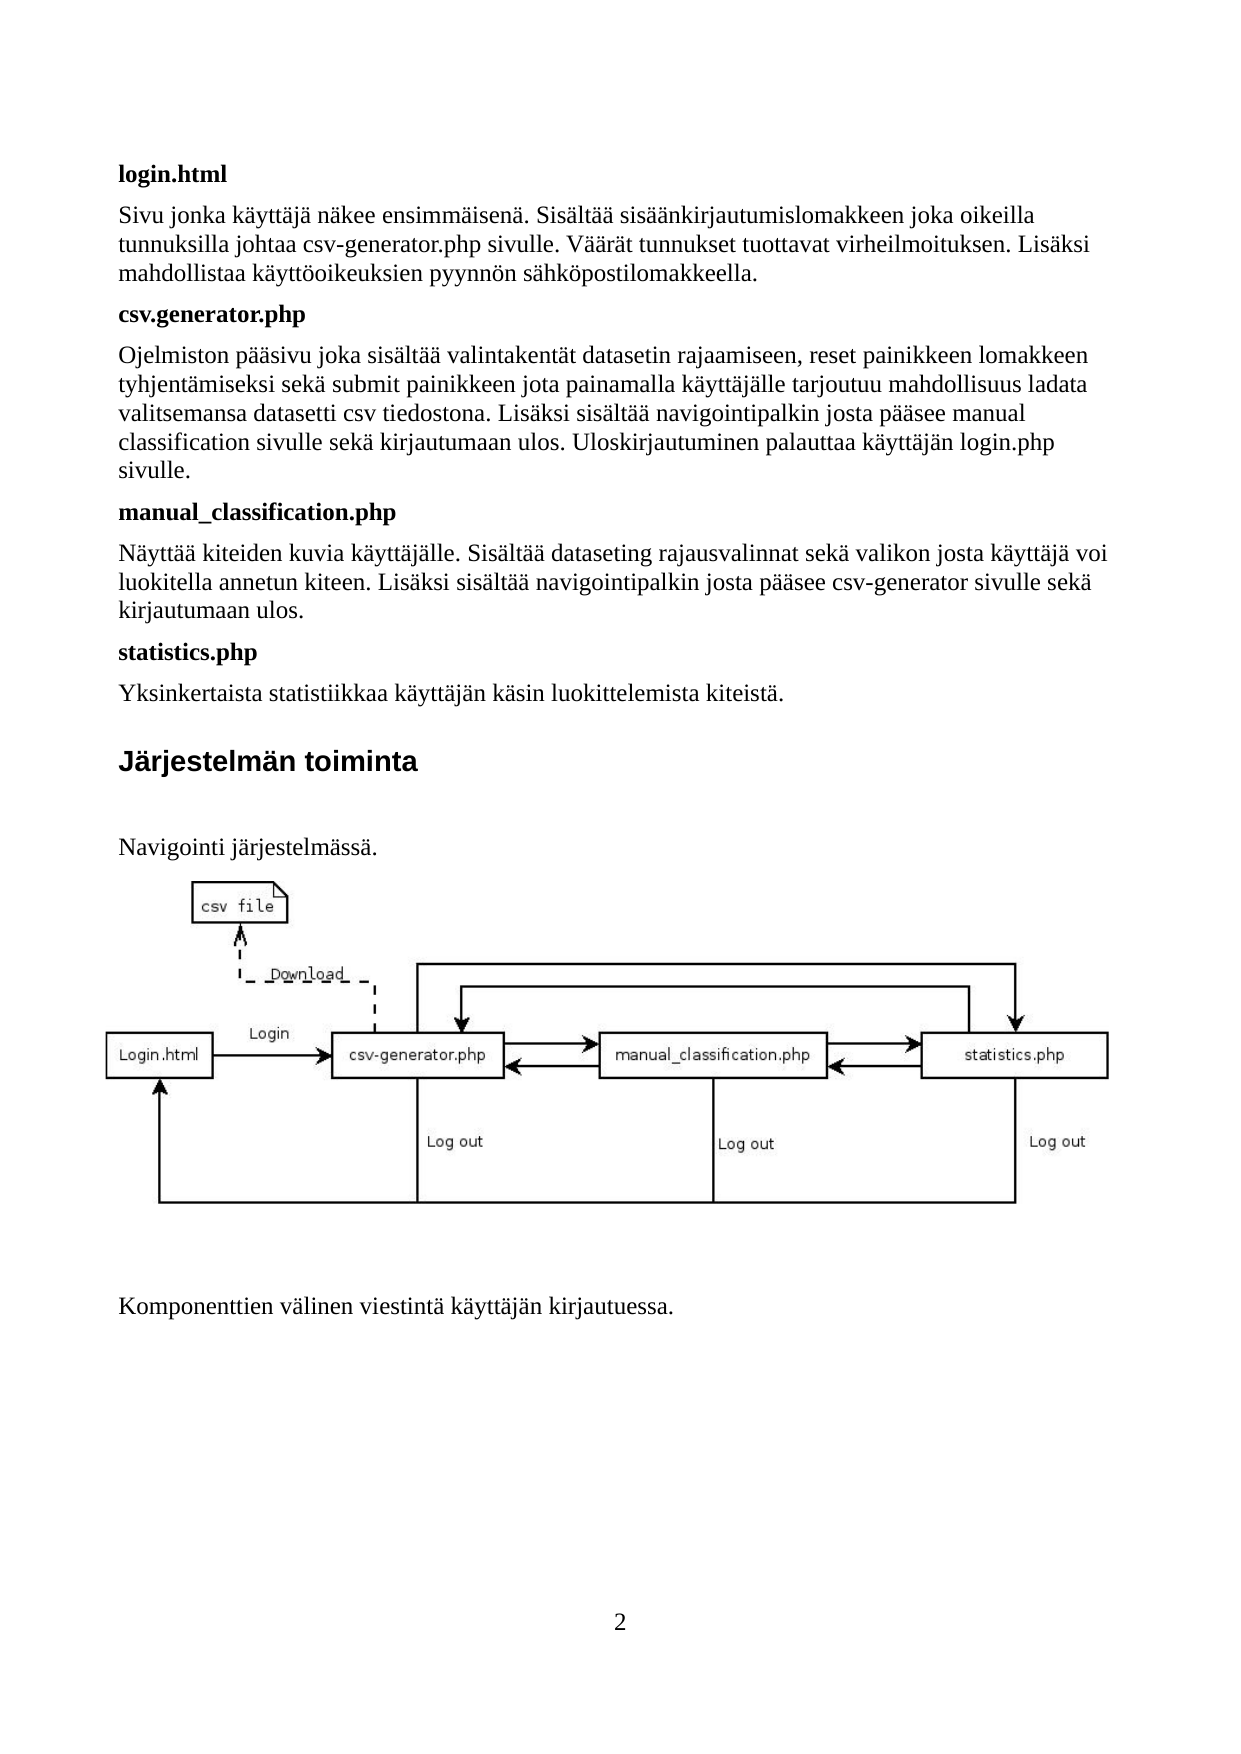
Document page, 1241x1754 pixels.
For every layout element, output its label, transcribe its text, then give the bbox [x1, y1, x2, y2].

picture [105, 881, 1110, 1205]
text manual_classification.php [118, 497, 1122, 526]
subtitle Järjestelmän toiminta [118, 744, 1122, 778]
text Näyttää kiteiden kuvia käyttäjälle. Sisältää dataseting rajausvalinnat sekä valikon josta käyttäjä voi luokitella annetun kiteen. Lisäksi sisältää navigointipalkin josta pääsee csv-generator sivulle sekä kirjautumaan ulos. [118, 538, 1122, 624]
text Komponenttien välinen viestintä käyttäjän kirjautuessa. [118, 1291, 1122, 1320]
text Ojelmiston pääsivu joka sisältää valintakentät datasetin rajaamiseen, reset painikkeen lomakkeen tyhjentämiseksi sekä submit painikkeen jota painamalla käyttäjälle tarjoutuu mahdollisuus ladata valitsemansa datasetti csv tiedostona. Lisäksi sisältää navigointipalkin josta pääsee manual classification sivulle sekä kirjautumaan ulos. Uloskirjautuminen palauttaa käyttäjän login.php sivulle. [118, 341, 1122, 484]
text statistics.php [118, 637, 1122, 666]
text Sivu jonka käyttäjä näkee ensimmäisenä. Sisältää sisäänkirjautumislomakkeen joka oikeilla tunnuksilla johtaa csv-generator.php sivulle. Väärät tunnukset tuottavat virheilmoituksen. Lisäksi mahdollistaa käyttöoikeuksien pyynnön sähköpostilomakkeella. [118, 201, 1122, 287]
text csv.generator.php [118, 299, 1122, 328]
text Navigointi järjestelmässä. [118, 832, 1122, 860]
text login.html [118, 159, 1122, 188]
text Yksinkertaista statistiikkaa käyttäjän käsin luokittelemista kiteistä. [118, 678, 1122, 707]
